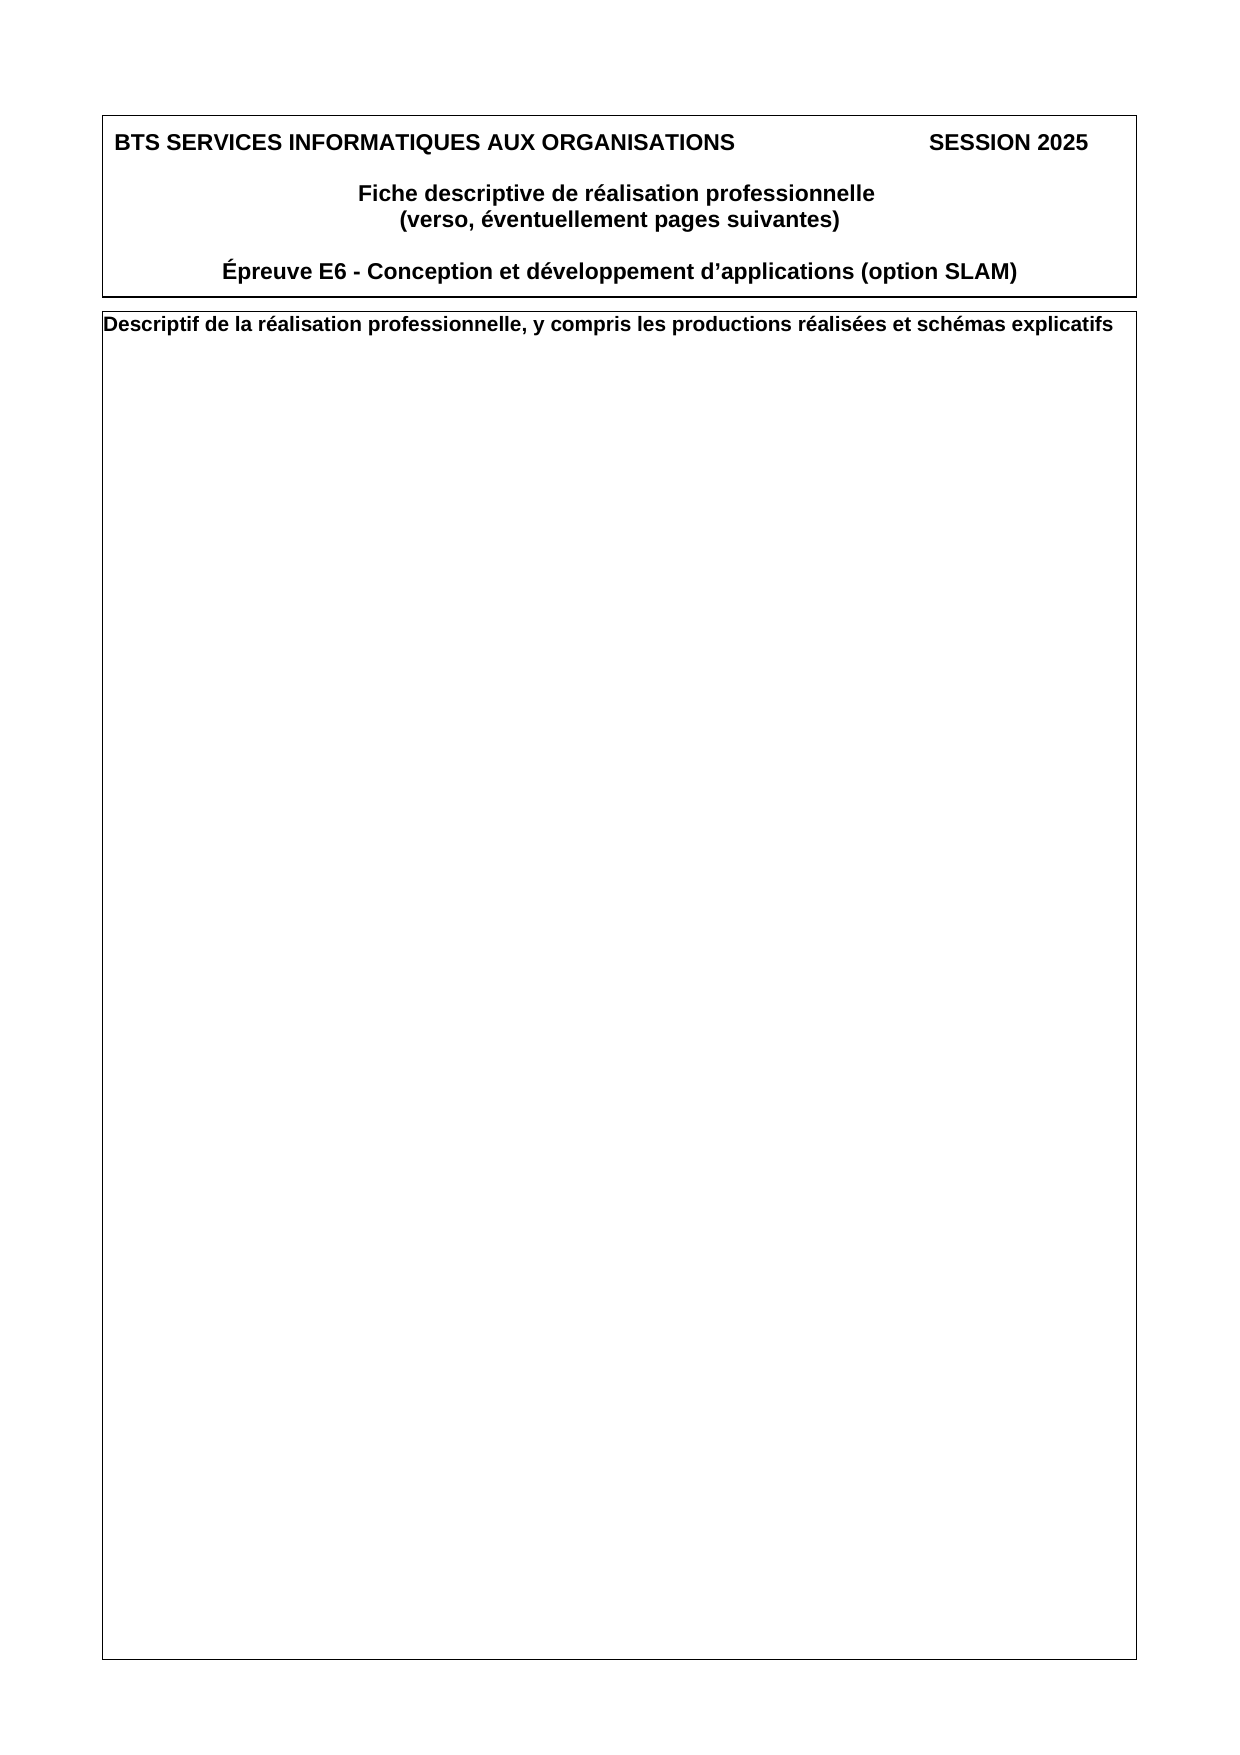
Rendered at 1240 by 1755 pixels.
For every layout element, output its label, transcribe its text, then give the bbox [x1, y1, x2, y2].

table_header BTS Services informatiques aux organisations SESSION 2025 Fiche descriptive de réalisation professionnelle (verso, éventuellement pages suivantes) Épreuve E6 - Conception et développement d’applications (option SLAM) [103, 116, 1136, 296]
table_header Descriptif de la réalisation professionnelle, y compris les productions réalisées et schémas explicatifs [103, 312, 1136, 1659]
